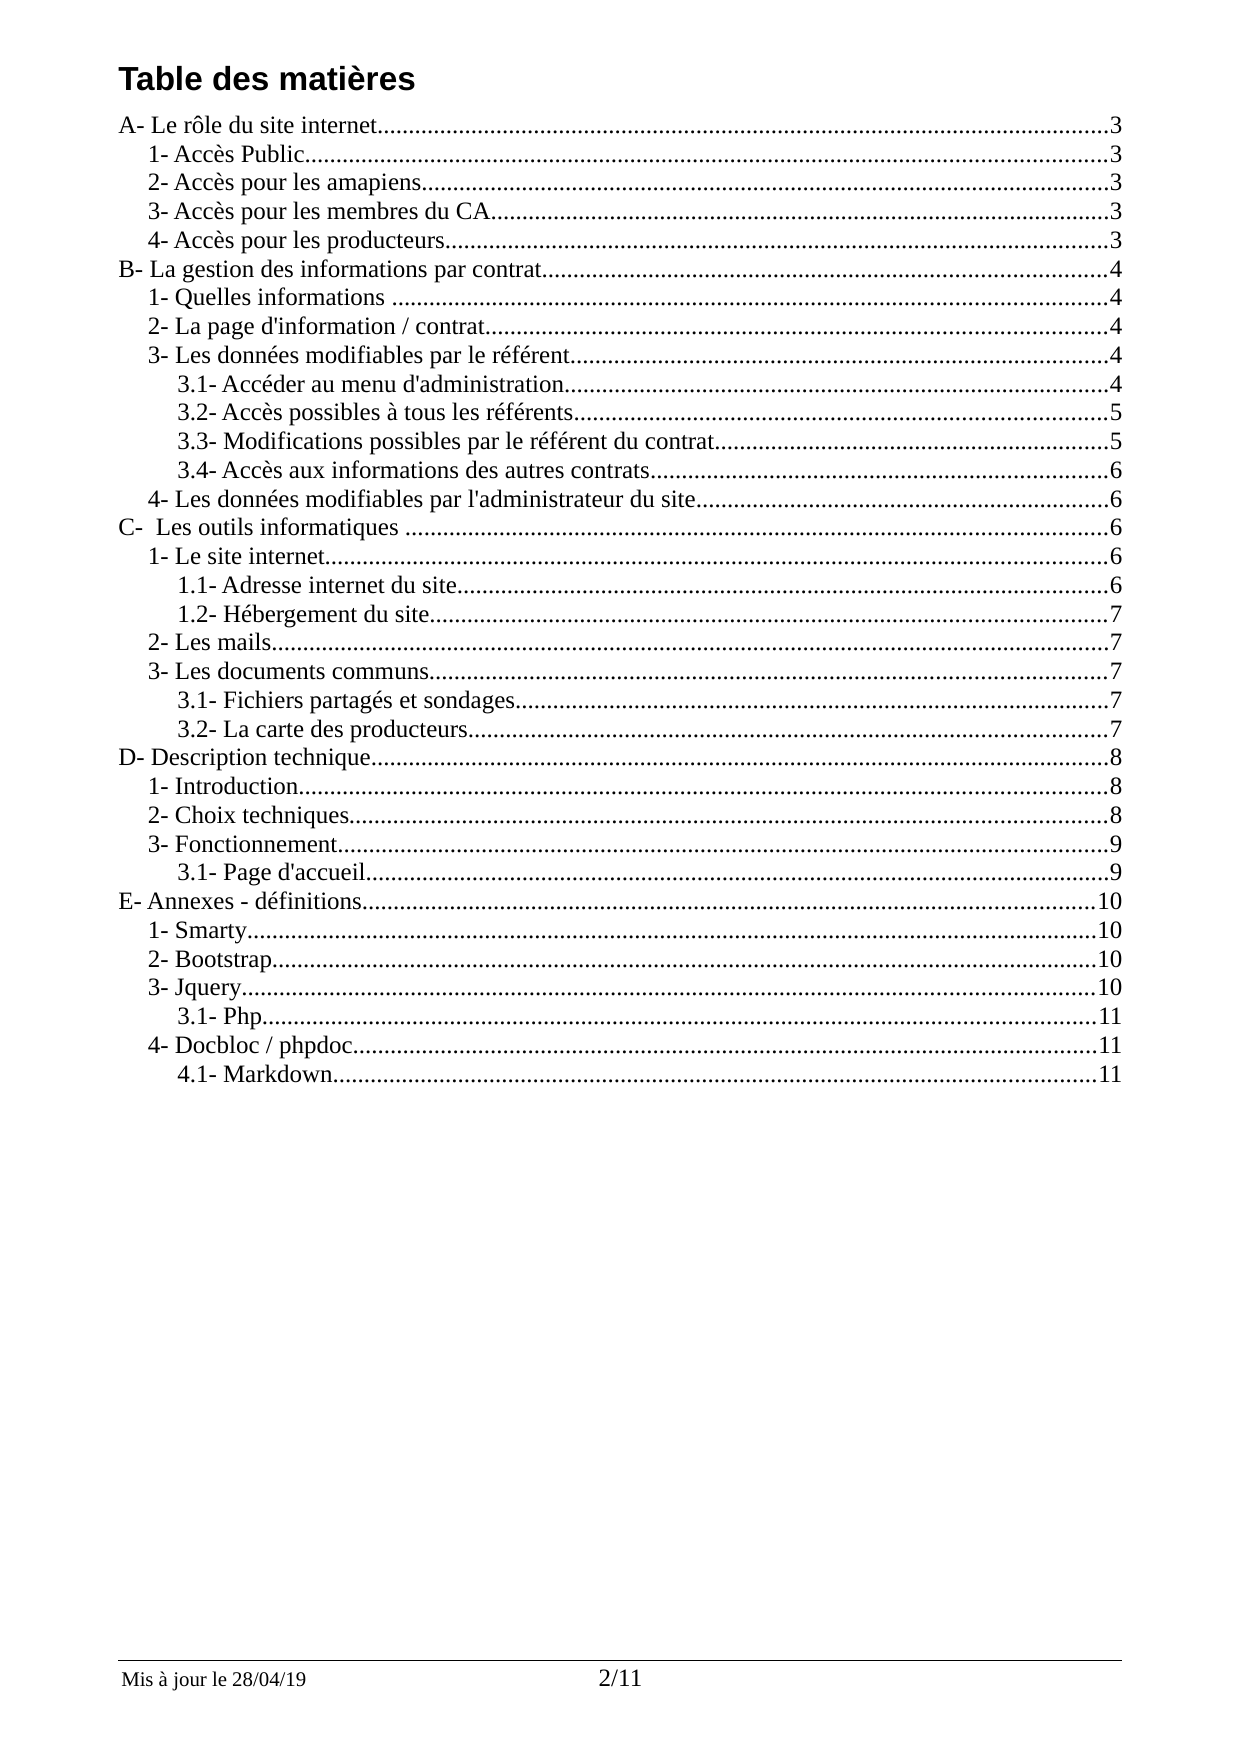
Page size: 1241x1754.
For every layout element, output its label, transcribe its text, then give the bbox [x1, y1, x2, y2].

text 2- Choix techniques 8 [148, 800, 1122, 829]
text 1- Accès Public 3 [148, 139, 1122, 167]
text A- Le rôle du site internet 3 [118, 110, 1122, 139]
text 4.1- Markdown 11 [177, 1059, 1122, 1087]
text 1- Introduction 8 [148, 771, 1122, 800]
text 1- Le site internet 6 [148, 541, 1122, 570]
text C- Les outils informatiques ... 6 [118, 512, 1122, 541]
text 4- Accès pour les producteurs 3 [148, 225, 1122, 254]
text B- La gestion des informations par contrat 4 [118, 254, 1122, 282]
text D- Description technique 8 [118, 742, 1122, 771]
text 4- Docbloc / phpdoc 11 [148, 1030, 1122, 1059]
text 3.2- La carte des producteurs 7 [177, 714, 1122, 742]
text 3.1- Accéder au menu d'administration 4 [177, 369, 1122, 397]
text 3- Accès pour les membres du CA 3 [148, 196, 1122, 225]
text 1- Smarty 10 [148, 915, 1122, 944]
text 3.1- Page d'accueil 9 [177, 857, 1122, 886]
text 3- Les documents communs 7 [148, 656, 1122, 685]
text 3- Jquery 10 [148, 972, 1122, 1001]
text 1.2- Hébergement du site 7 [177, 599, 1122, 627]
text 3.4- Accès aux informations des autres contrats 6 [177, 455, 1122, 484]
text 4- Les données modifiables par l'administrateur du site 6 [148, 484, 1122, 512]
text 3.1- Php 11 [177, 1001, 1122, 1030]
text 2- Les mails 7 [148, 627, 1122, 656]
text 1.1- Adresse internet du site 6 [177, 570, 1122, 599]
text 1- Quelles informations ... 4 [148, 282, 1122, 311]
text 2- Accès pour les amapiens 3 [148, 167, 1122, 196]
text E- Annexes - définitions 10 [118, 886, 1122, 915]
text 2- Bootstrap 10 [148, 944, 1122, 972]
text 3- Fonctionnement 9 [148, 829, 1122, 857]
subtitle Table des matières [118, 59, 1122, 97]
text 3.3- Modifications possibles par le référent du contrat 5 [177, 426, 1122, 455]
text 2- La page d'information / contrat 4 [148, 311, 1122, 340]
text 3.2- Accès possibles à tous les référents 5 [177, 397, 1122, 426]
text 3- Les données modifiables par le référent 4 [148, 340, 1122, 369]
text 3.1- Fichiers partagés et sondages 7 [177, 685, 1122, 714]
